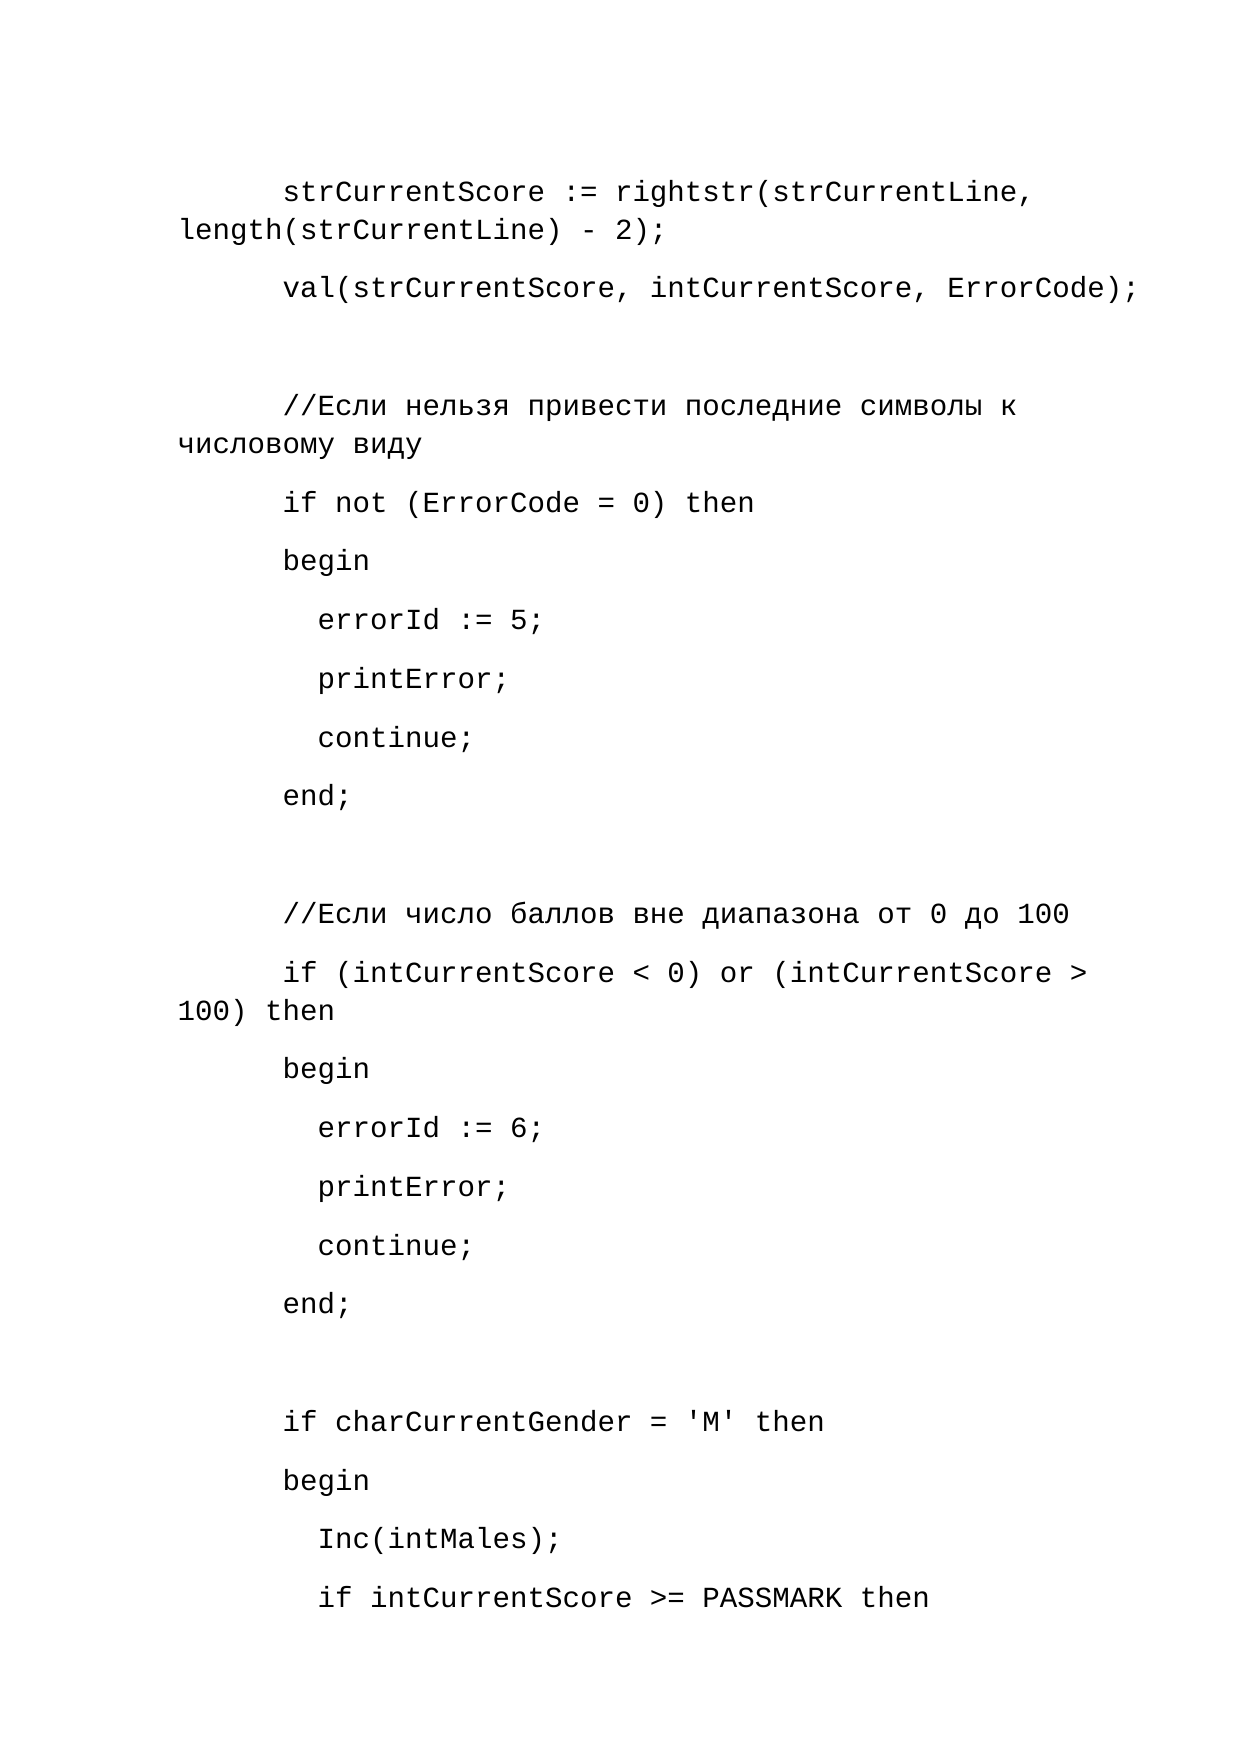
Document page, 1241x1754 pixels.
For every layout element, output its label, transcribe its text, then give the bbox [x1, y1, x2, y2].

text strCurrentScore := rightstr(strCurrentLine, length(strCurrentLine) - 2); [177, 177, 1152, 248]
text end; [177, 1289, 1152, 1322]
text if intCurrentScore >= PASSMARK then [177, 1583, 1152, 1616]
text continue; [177, 1231, 1152, 1264]
text val(strCurrentScore, intCurrentScore, ErrorCode); [177, 273, 1152, 307]
text Inc(intMales); [177, 1524, 1152, 1557]
text errorId := 6; [177, 1113, 1152, 1146]
text //Если нельзя привести последние символы к числовому виду [177, 391, 1152, 462]
text //Если число баллов вне диапазона от 0 до 100 [177, 899, 1152, 932]
text continue; [177, 723, 1152, 756]
text if charCurrentGender = 'M' then [177, 1407, 1152, 1440]
text begin [177, 1466, 1152, 1499]
text errorId := 5; [177, 605, 1152, 638]
text begin [177, 1054, 1152, 1087]
text begin [177, 546, 1152, 579]
text end; [177, 781, 1152, 814]
text if not (ErrorCode = 0) then [177, 488, 1152, 521]
text printError; [177, 664, 1152, 697]
text if (intCurrentScore < 0) or (intCurrentScore > 100) then [177, 958, 1152, 1029]
text printError; [177, 1172, 1152, 1205]
